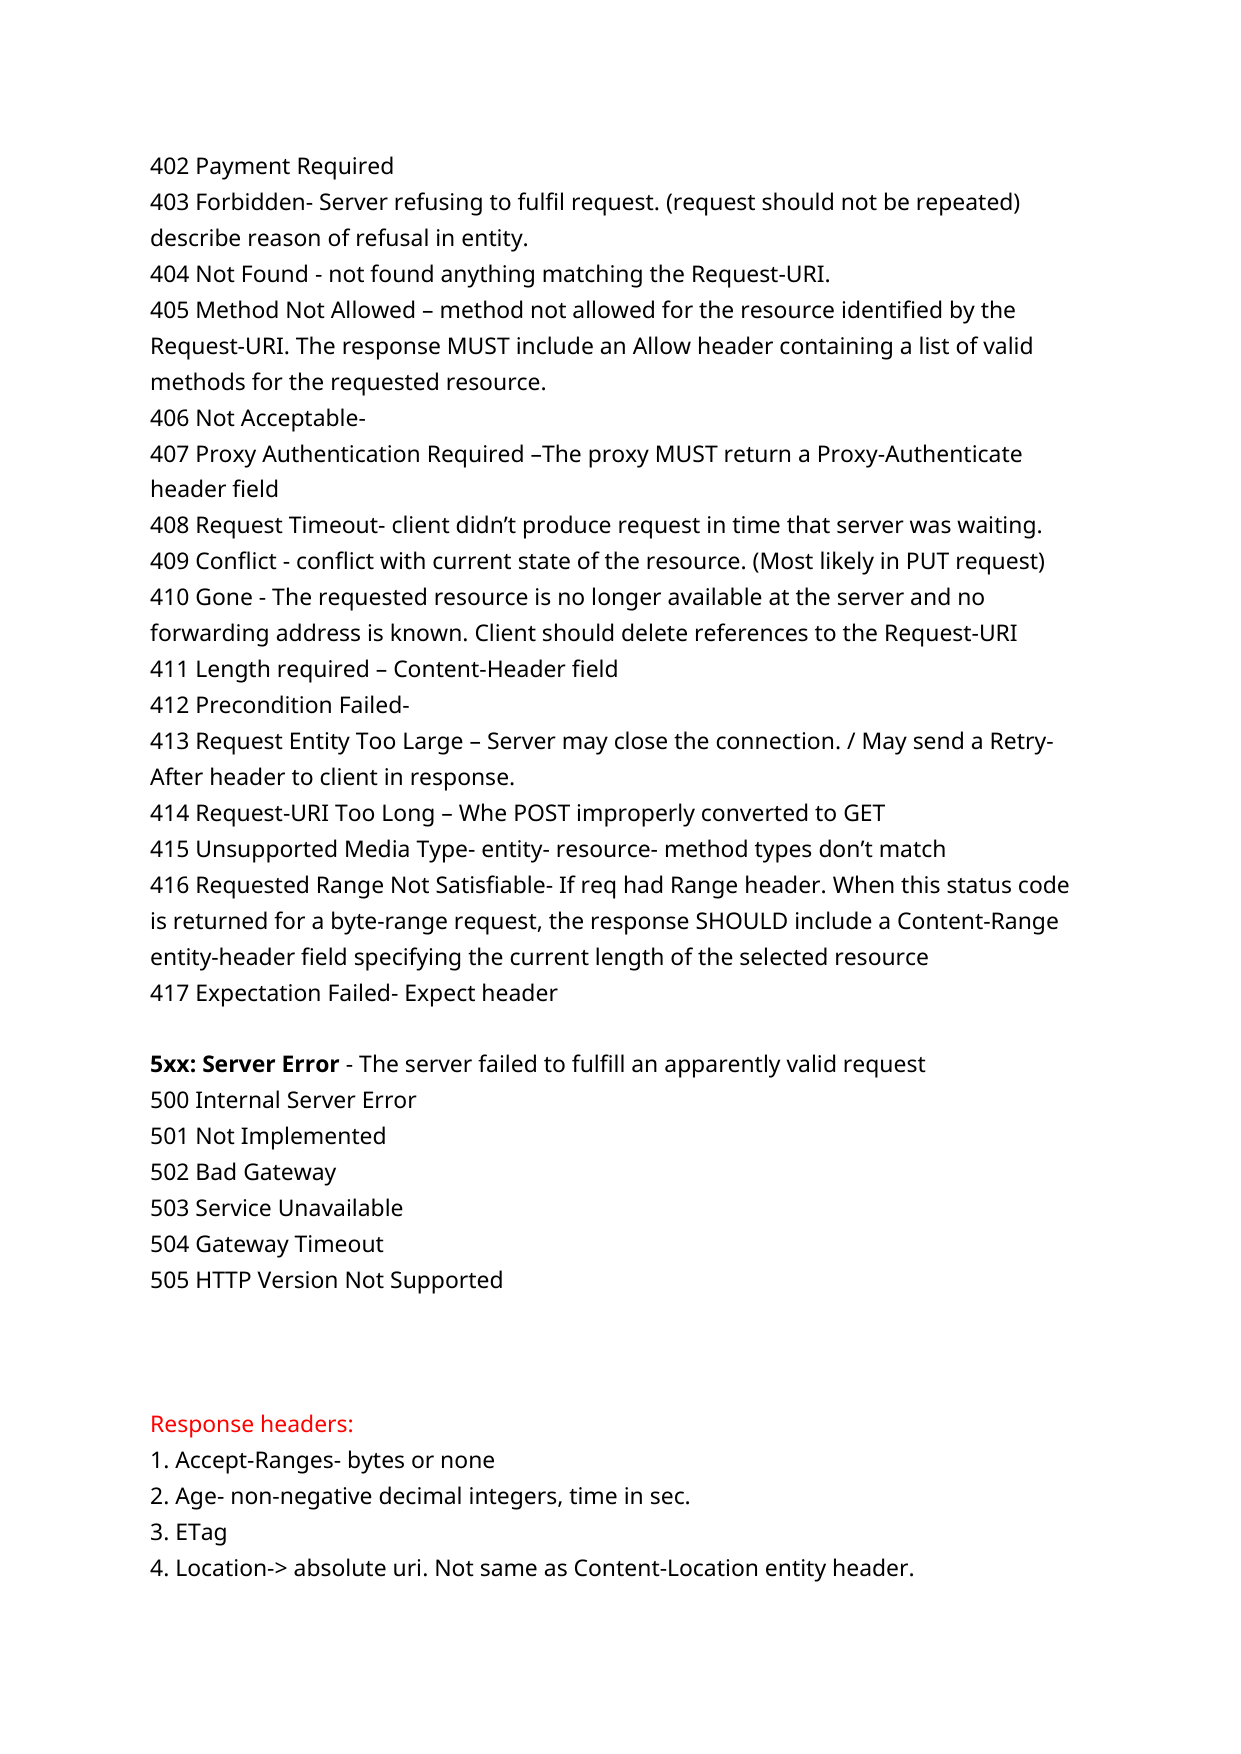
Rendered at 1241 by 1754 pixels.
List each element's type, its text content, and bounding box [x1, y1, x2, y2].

text 502 Bad Gateway [150, 1156, 1090, 1187]
text 415 Unsupported Media Type- entity- resource- method types don’t match [150, 833, 1090, 864]
text 410 Gone - The requested resource is no longer available at the server and no forwarding address is known. Client should delete references to the Request-URI [150, 581, 1090, 648]
text 404 Not Found - not found anything matching the Request-URI. [150, 258, 1090, 289]
text 414 Request-URI Too Long – Whe POST improperly converted to GET [150, 797, 1090, 828]
text 503 Service Unavailable [150, 1192, 1090, 1223]
text 406 Not Acceptable- [150, 402, 1090, 433]
text 413 Request Entity Too Large – Server may close the connection. / May send a Retry-After header to client in response. [150, 725, 1090, 792]
text 409 Conflict - conflict with current state of the resource. (Most likely in PUT request) [150, 545, 1090, 577]
text 501 Not Implemented [150, 1120, 1090, 1152]
text 2. Age- non-negative decimal integers, time in sec. [150, 1480, 1090, 1511]
text Response headers: [150, 1408, 1090, 1439]
text 408 Request Timeout- client didn’t produce request in time that server was waiting. [150, 509, 1090, 541]
text 1. Accept-Ranges- bytes or none [150, 1444, 1090, 1475]
text 3. ETag [150, 1516, 1090, 1547]
text 500 Internal Server Error [150, 1084, 1090, 1116]
text 416 Requested Range Not Satisfiable- If req had Range header. When this status code is returned for a byte-range request, the response SHOULD include a Content-Range entity-header field specifying the current length of the selected resource [150, 869, 1090, 972]
text 402 Payment Required [150, 150, 1090, 181]
text 417 Expectation Failed- Expect header [150, 977, 1090, 1008]
text 405 Method Not Allowed – method not allowed for the resource identified by the Request-URI. The response MUST include an Allow header containing a list of valid methods for the requested resource. [150, 294, 1090, 397]
text 403 Forbidden- Server refusing to fulfil request. (request should not be repeated) describe reason of refusal in entity. [150, 186, 1090, 253]
text 5xx: Server Error - The server failed to fulfill an apparently valid request [150, 1048, 1090, 1080]
text 504 Gateway Timeout [150, 1228, 1090, 1259]
text 505 HTTP Version Not Supported [150, 1264, 1090, 1295]
text 407 Proxy Authentication Required –The proxy MUST return a Proxy-Authenticate header field [150, 437, 1090, 505]
text 4. Location-> absolute uri. Not same as Content-Location entity header. [150, 1552, 1090, 1583]
text 411 Length required – Content-Header field [150, 653, 1090, 684]
text 412 Precondition Failed- [150, 689, 1090, 720]
